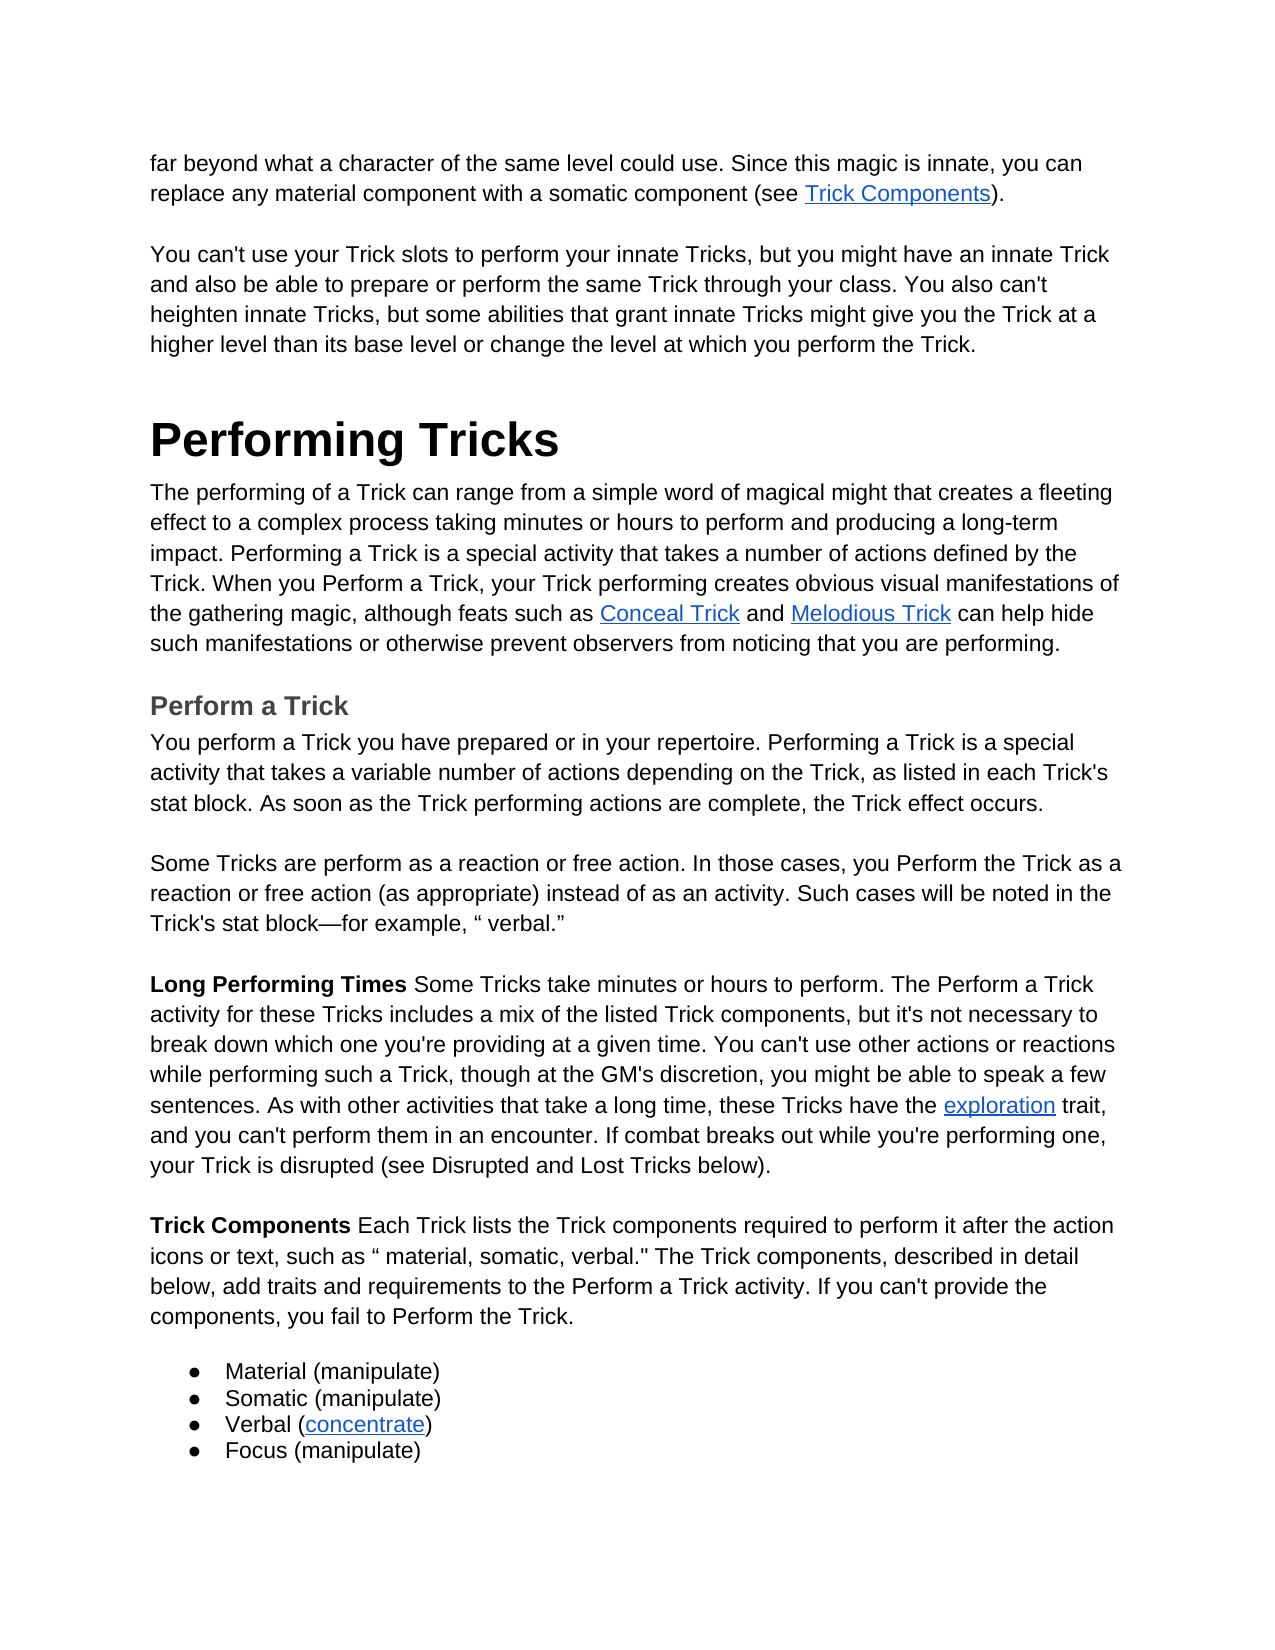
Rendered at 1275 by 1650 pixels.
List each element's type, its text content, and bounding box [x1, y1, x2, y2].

text You can't use your Trick slots to perform your innate Tricks, but you might have an innate Trick and also be able to prepare or perform the same Trick through your class. You also can't heighten innate Tricks, but some abilities that grant innate Tricks might give you the Trick at a higher level than its base level or change the level at which you perform the Trick. [150, 241, 1125, 358]
list Focus (manipulate) [187, 1437, 1125, 1464]
text Long Performing Times Some Tricks take minutes or hours to perform. The Perform a Trick activity for these Tricks includes a mix of the listed Trick components, but it's not necessary to break down which one you're providing at a given time. You can't use other actions or reactions while performing such a Trick, though at the GM's discretion, you might be able to speak a few sentences. As with other activities that take a long time, these Tricks have the exploration trait, and you can't perform them in an encounter. If combat breaks out while you're performing one, your Trick is disrupted (see Disrupted and Lost Tricks below). [150, 971, 1125, 1178]
text Some Tricks are perform as a reaction or free action. In those cases, you Perform the Trick as a reaction or free action (as appropriate) instead of as an activity. Such cases will be noted in the Trick's stat block—for example, “ verbal.” [150, 850, 1125, 937]
text You perform a Trick you have prepared or in your repertoire. Performing a Trick is a special activity that takes a variable number of actions depending on the Trick, as listed in each Trick's stat block. As soon as the Trick performing actions are complete, the Trick effect occurs. [150, 729, 1125, 816]
text Trick Components Each Trick lists the Trick components required to perform it after the action icons or text, such as “ material, somatic, verbal." The Trick components, described in detail below, add traits and requirements to the Perform a Trick activity. If you can't provide the components, you fail to Perform the Trick. [150, 1212, 1125, 1329]
text The performing of a Trick can range from a simple word of magical might that creates a fleeting effect to a complex process taking minutes or hours to perform and producing a long-term impact. Performing a Trick is a special activity that takes a number of actions defined by the Trick. When you Perform a Trick, your Trick performing creates obvious visual manifestations of the gathering magic, although feats such as Conceal Trick and Melodious Trick can help hide such manifestations or otherwise prevent observers from noticing that you are performing. [150, 479, 1125, 656]
text far beyond what a character of the same level could use. Since this magic is innate, you can replace any material component with a somatic component (see Trick Components). [150, 150, 1125, 207]
list Somatic (manipulate) [187, 1384, 1125, 1411]
list Verbal (concentrate) [187, 1411, 1125, 1437]
subtitle Perform a Trick [150, 689, 1125, 721]
list Material (manipulate) [187, 1358, 1125, 1384]
subtitle Performing Tricks [150, 411, 1125, 467]
